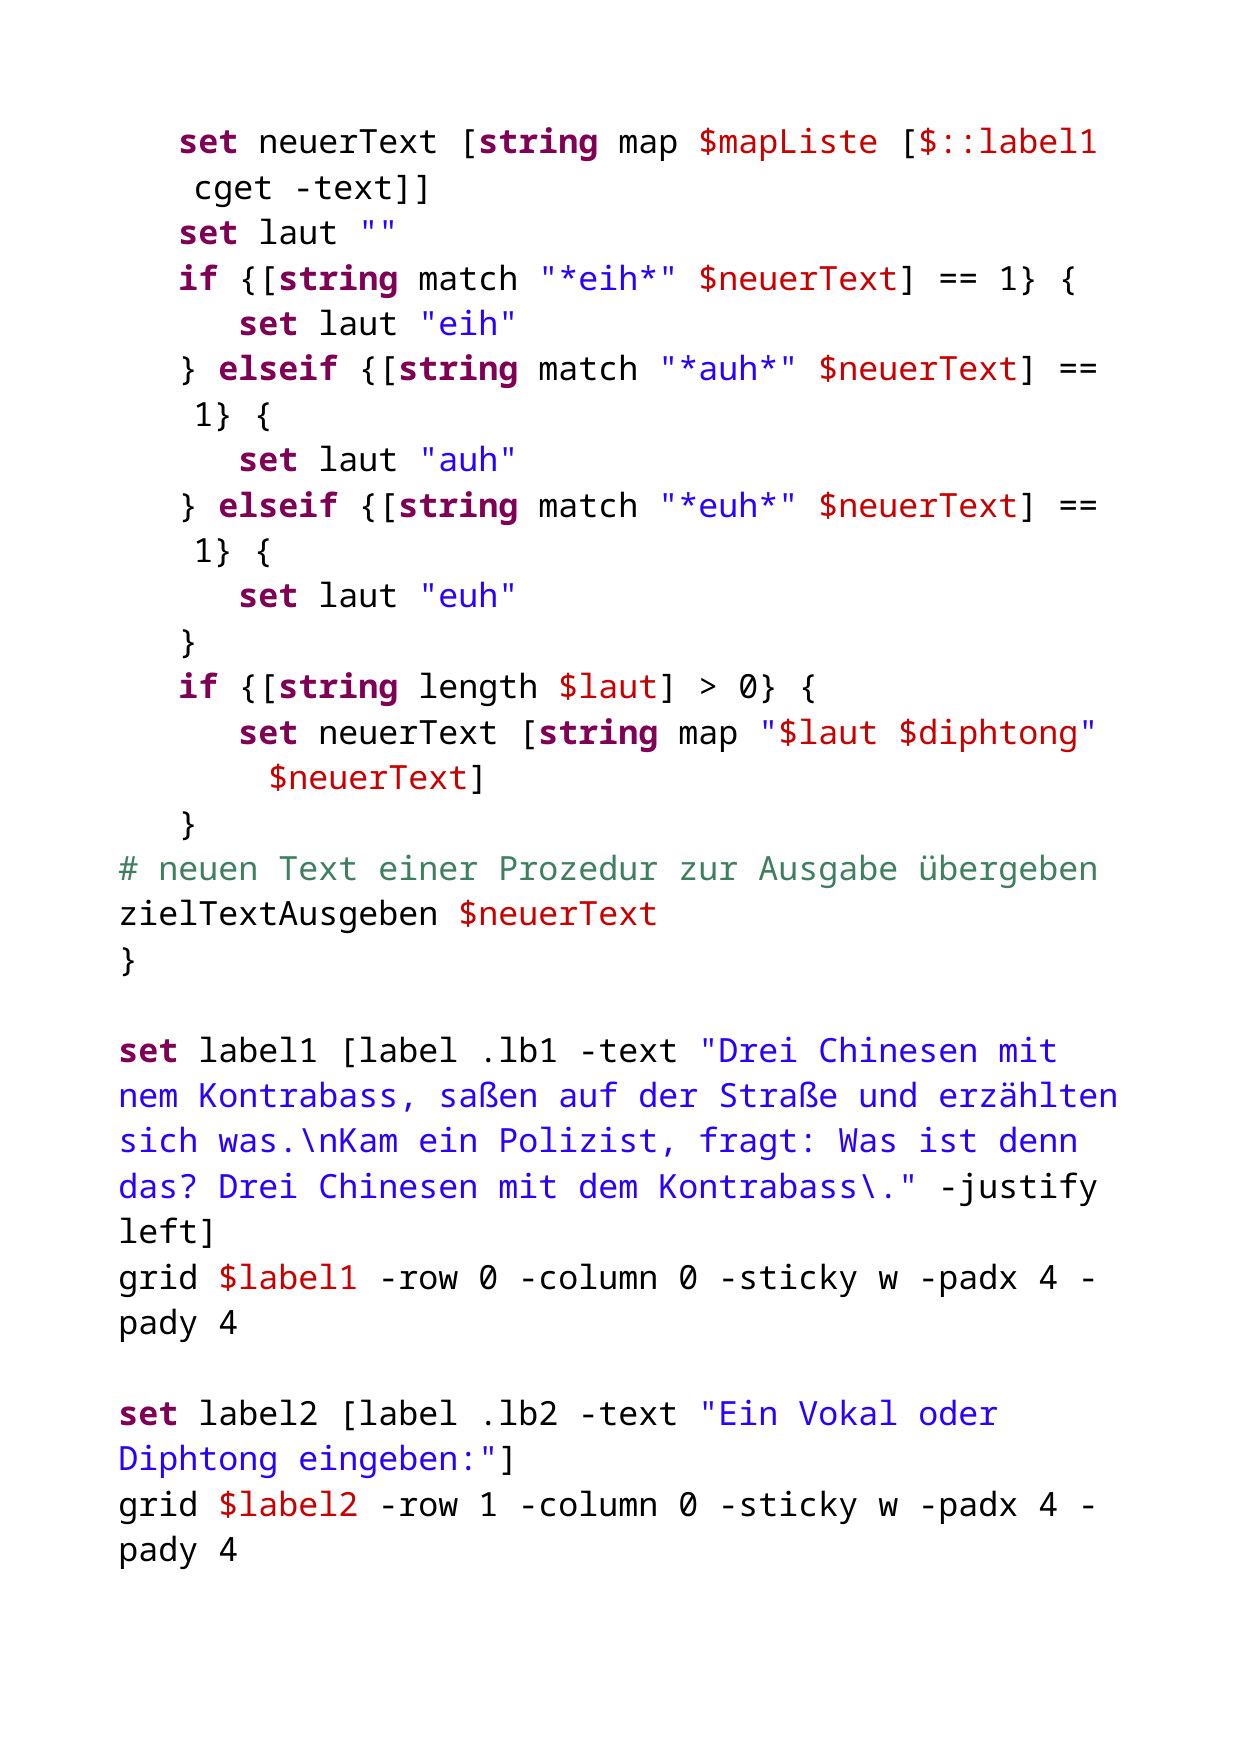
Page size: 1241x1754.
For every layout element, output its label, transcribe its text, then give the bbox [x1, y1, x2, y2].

text if {[string match "*eih*" $neuerText] == 1} { [118, 254, 1122, 300]
text set neuerText [string map "$laut $diphtong" $neuerText] [118, 708, 1122, 799]
text set laut "eih" [118, 300, 1122, 345]
text } elseif {[string match "*euh*" $neuerText] == 1} { [118, 481, 1122, 572]
text set neuerText [string map $mapListe [$::label1 cget -text]] [118, 118, 1122, 209]
text } elseif {[string match "*auh*" $neuerText] == 1} { [118, 345, 1122, 436]
text set laut "auh" [118, 436, 1122, 481]
text grid $label2 -row 1 -column 0 -sticky w -padx 4 -pady 4 [118, 1481, 1122, 1571]
text } [118, 618, 1122, 663]
text } [118, 936, 1122, 981]
text set label1 [label .lb1 -text "Drei Chinesen mit nem Kontrabass, saßen auf der Straße und erzählten sich was.\nKam ein Polizist, fragt: Was ist denn das? Drei Chinesen mit dem Kontrabass\." -justify left] [118, 1026, 1122, 1253]
text set label2 [label .lb2 -text "Ein Vokal oder Diphtong eingeben:"] [118, 1390, 1122, 1481]
text # neuen Text einer Prozedur zur Ausgabe übergeben [118, 845, 1122, 890]
text zielTextAusgeben $neuerText [118, 890, 1122, 936]
text set laut "" [118, 209, 1122, 254]
text grid $label1 -row 0 -column 0 -sticky w -padx 4 -pady 4 [118, 1253, 1122, 1344]
text set laut "euh" [118, 572, 1122, 618]
text if {[string length $laut] > 0} { [118, 663, 1122, 708]
text } [118, 799, 1122, 845]
